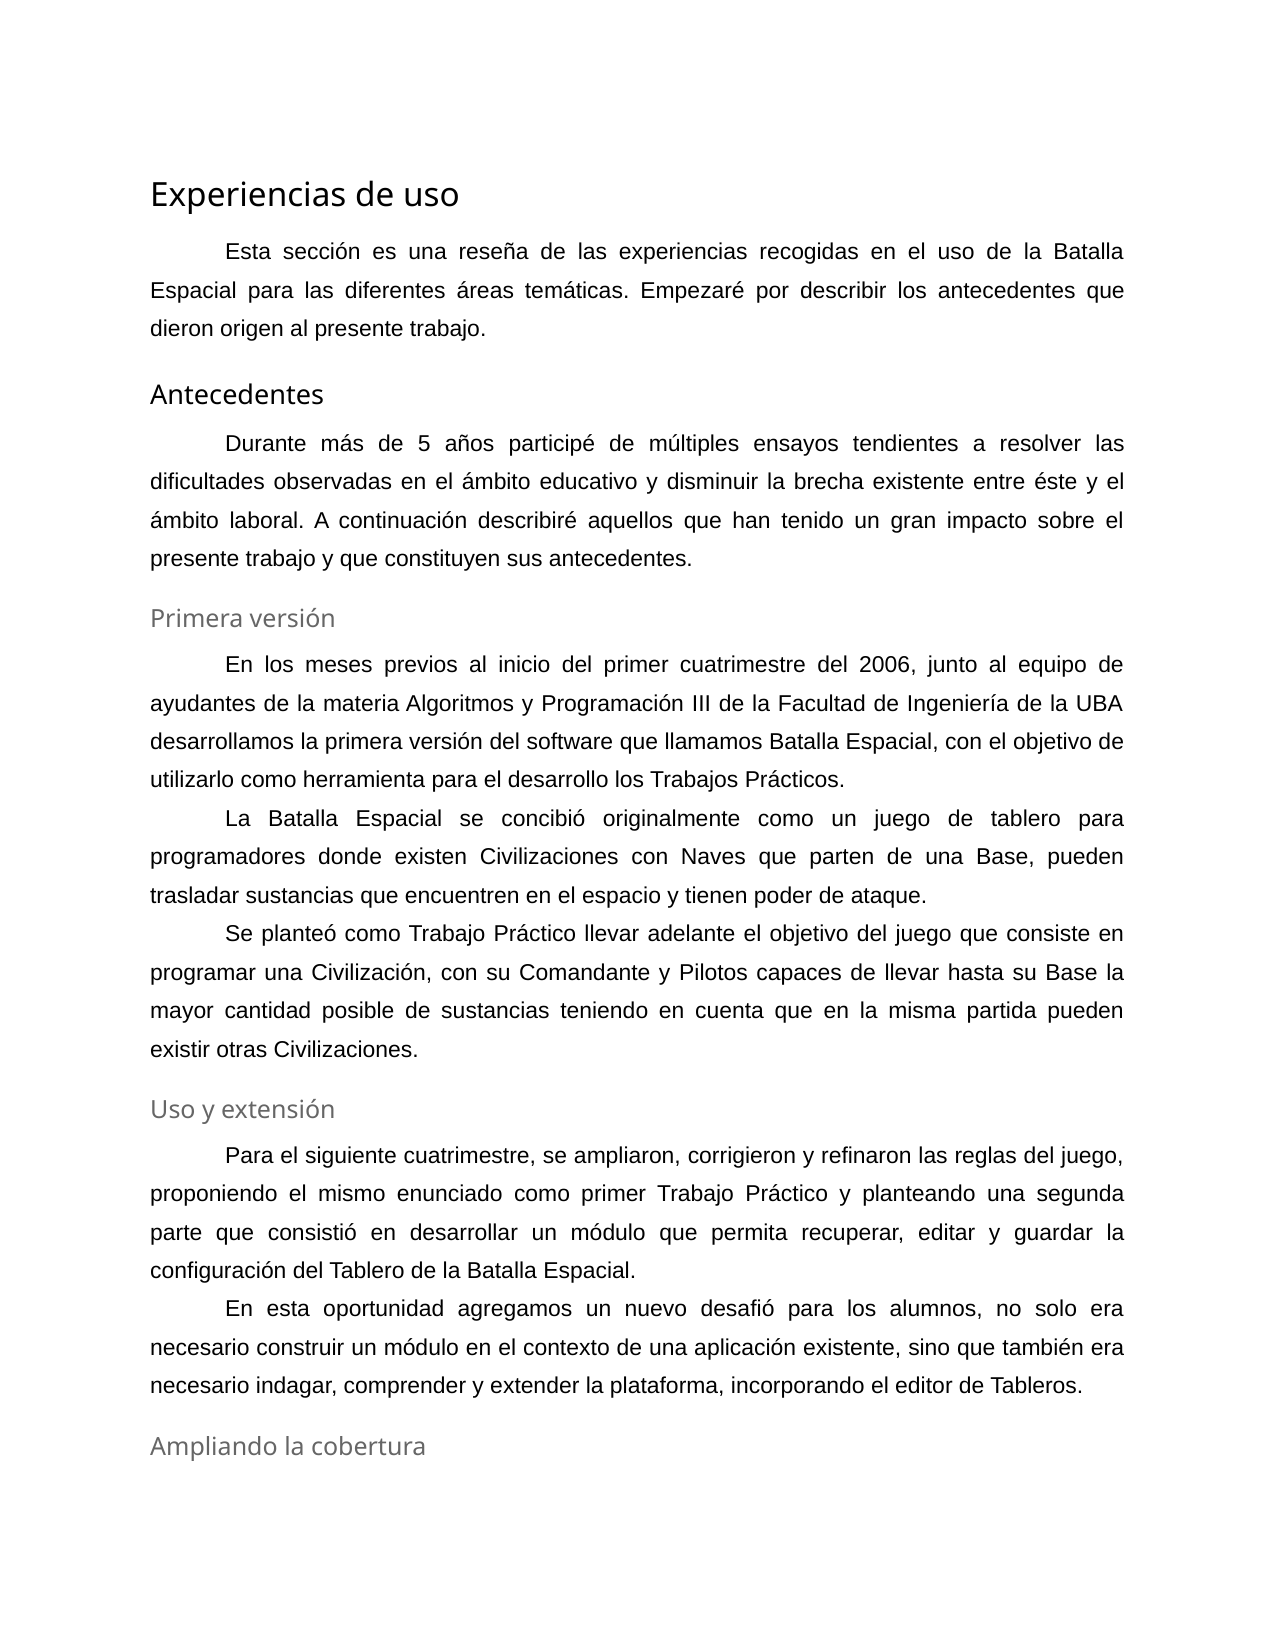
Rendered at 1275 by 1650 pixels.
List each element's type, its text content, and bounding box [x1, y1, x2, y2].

text Durante más de 5 años participé de múltiples ensayos tendientes a resolver las dificultades observadas en el ámbito educativo y disminuir la brecha existente entre éste y el ámbito laboral. A continuación describiré aquellos que han tenido un gran impacto sobre el presente trabajo y que constituyen sus antecedentes. [150, 430, 1125, 571]
subtitle Primera versión [150, 601, 1125, 635]
text Se planteó como Trabajo Práctico llevar adelante el objetivo del juego que consiste en programar una Civilización, con su Comandante y Pilotos capaces de llevar hasta su Base la mayor cantidad posible de sustancias teniendo en cuenta que en la misma partida pueden existir otras Civilizaciones. [150, 921, 1125, 1062]
text En los meses previos al inicio del primer cuatrimestre del 2006, junto al equipo de ayudantes de la materia Algoritmos y Programación III de la Facultad de Ingeniería de la UBA desarrollamos la primera versión del software que llamamos Batalla Espacial, con el objetivo de utilizarlo como herramienta para el desarrollo los Trabajos Prácticos. [150, 652, 1125, 793]
subtitle Antecedentes [150, 375, 1125, 412]
text En esta oportunidad agregamos un nuevo desafió para los alumnos, no solo era necesario construir un módulo en el contexto de una aplicación existente, sino que también era necesario indagar, comprender y extender la plataforma, incorporando el editor de Tableros. [150, 1296, 1125, 1399]
text Esta sección es una reseña de las experiencias recogidas en el uso de la Batalla Espacial para las diferentes áreas temáticas. Empezaré por describir los antecedentes que dieron origen al presente trabajo. [150, 239, 1125, 341]
text La Batalla Espacial se concibió originalmente como un juego de tablero para programadores donde existen Civilizaciones con Naves que parten de una Base, pueden trasladar sustancias que encuentren en el espacio y tienen poder de ataque. [150, 806, 1125, 908]
text Para el siguiente cuatrimestre, se ampliaron, corrigieron y refinaron las reglas del juego, proponiendo el mismo enunciado como primer Trabajo Práctico y planteando una segunda parte que consistió en desarrollar un módulo que permita recuperar, editar y guardar la configuración del Tablero de la Batalla Espacial. [150, 1142, 1125, 1283]
subtitle Ampliando la cobertura [150, 1428, 1125, 1462]
subtitle Experiencias de uso [150, 171, 1125, 216]
subtitle Uso y extensión [150, 1091, 1125, 1125]
